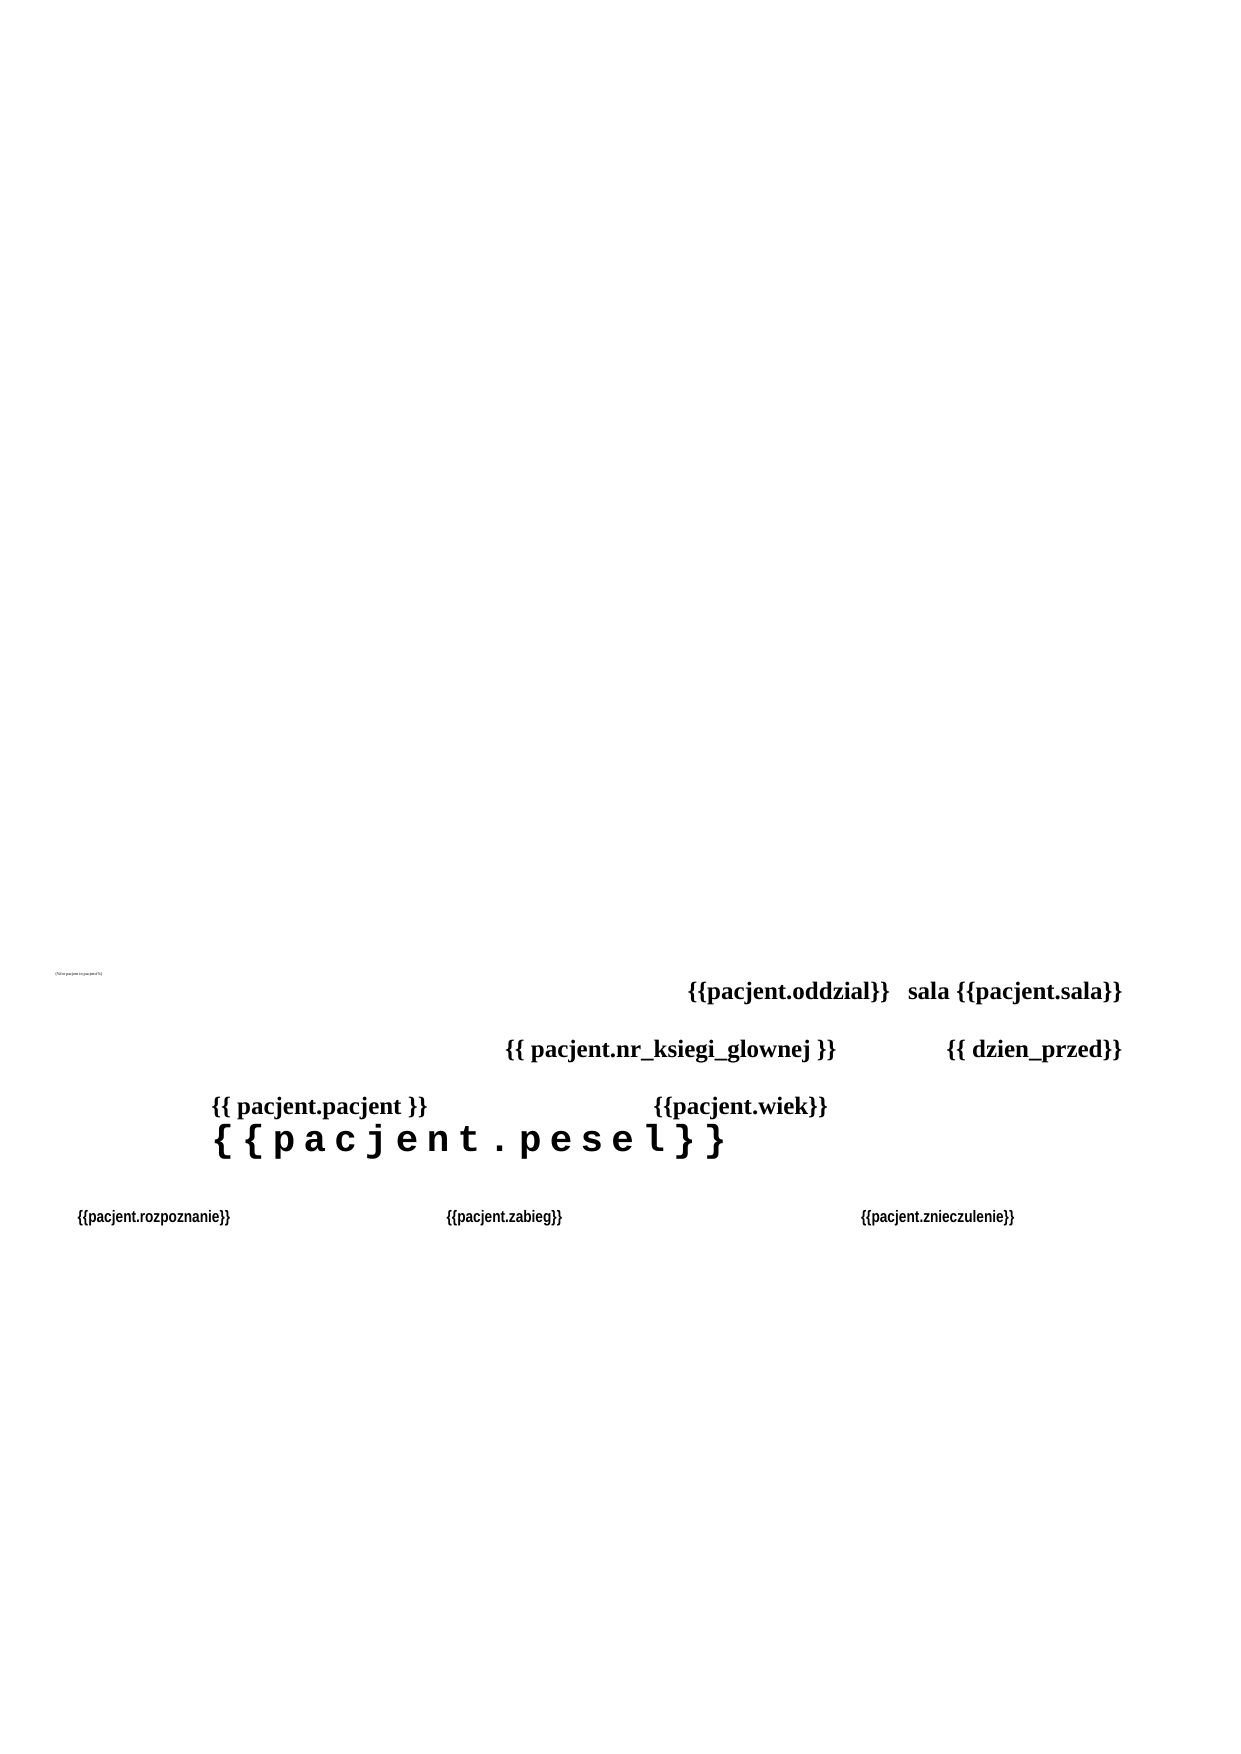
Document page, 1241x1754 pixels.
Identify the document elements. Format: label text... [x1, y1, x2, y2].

text {{ pacjent.pacjent }} {{pacjent.wiek}} {{pacjent.pesel}} [55, 1091, 1122, 1162]
table_header {{pacjent.znieczulenie}} [855, 1163, 1122, 1231]
text {%for pacjent in pacjenci%} [55, 971, 1122, 976]
table_header {{pacjent.zabieg}} [441, 1163, 855, 1231]
table_header [55, 1163, 72, 1231]
text {{pacjent.oddzial}} sala {{pacjent.sala}} [55, 976, 1122, 1005]
table_header {{pacjent.rozpoznanie}} [72, 1163, 441, 1231]
text {{ pacjent.nr_ksiegi_glownej }} {{ dzien_przed}} [55, 1034, 1122, 1062]
